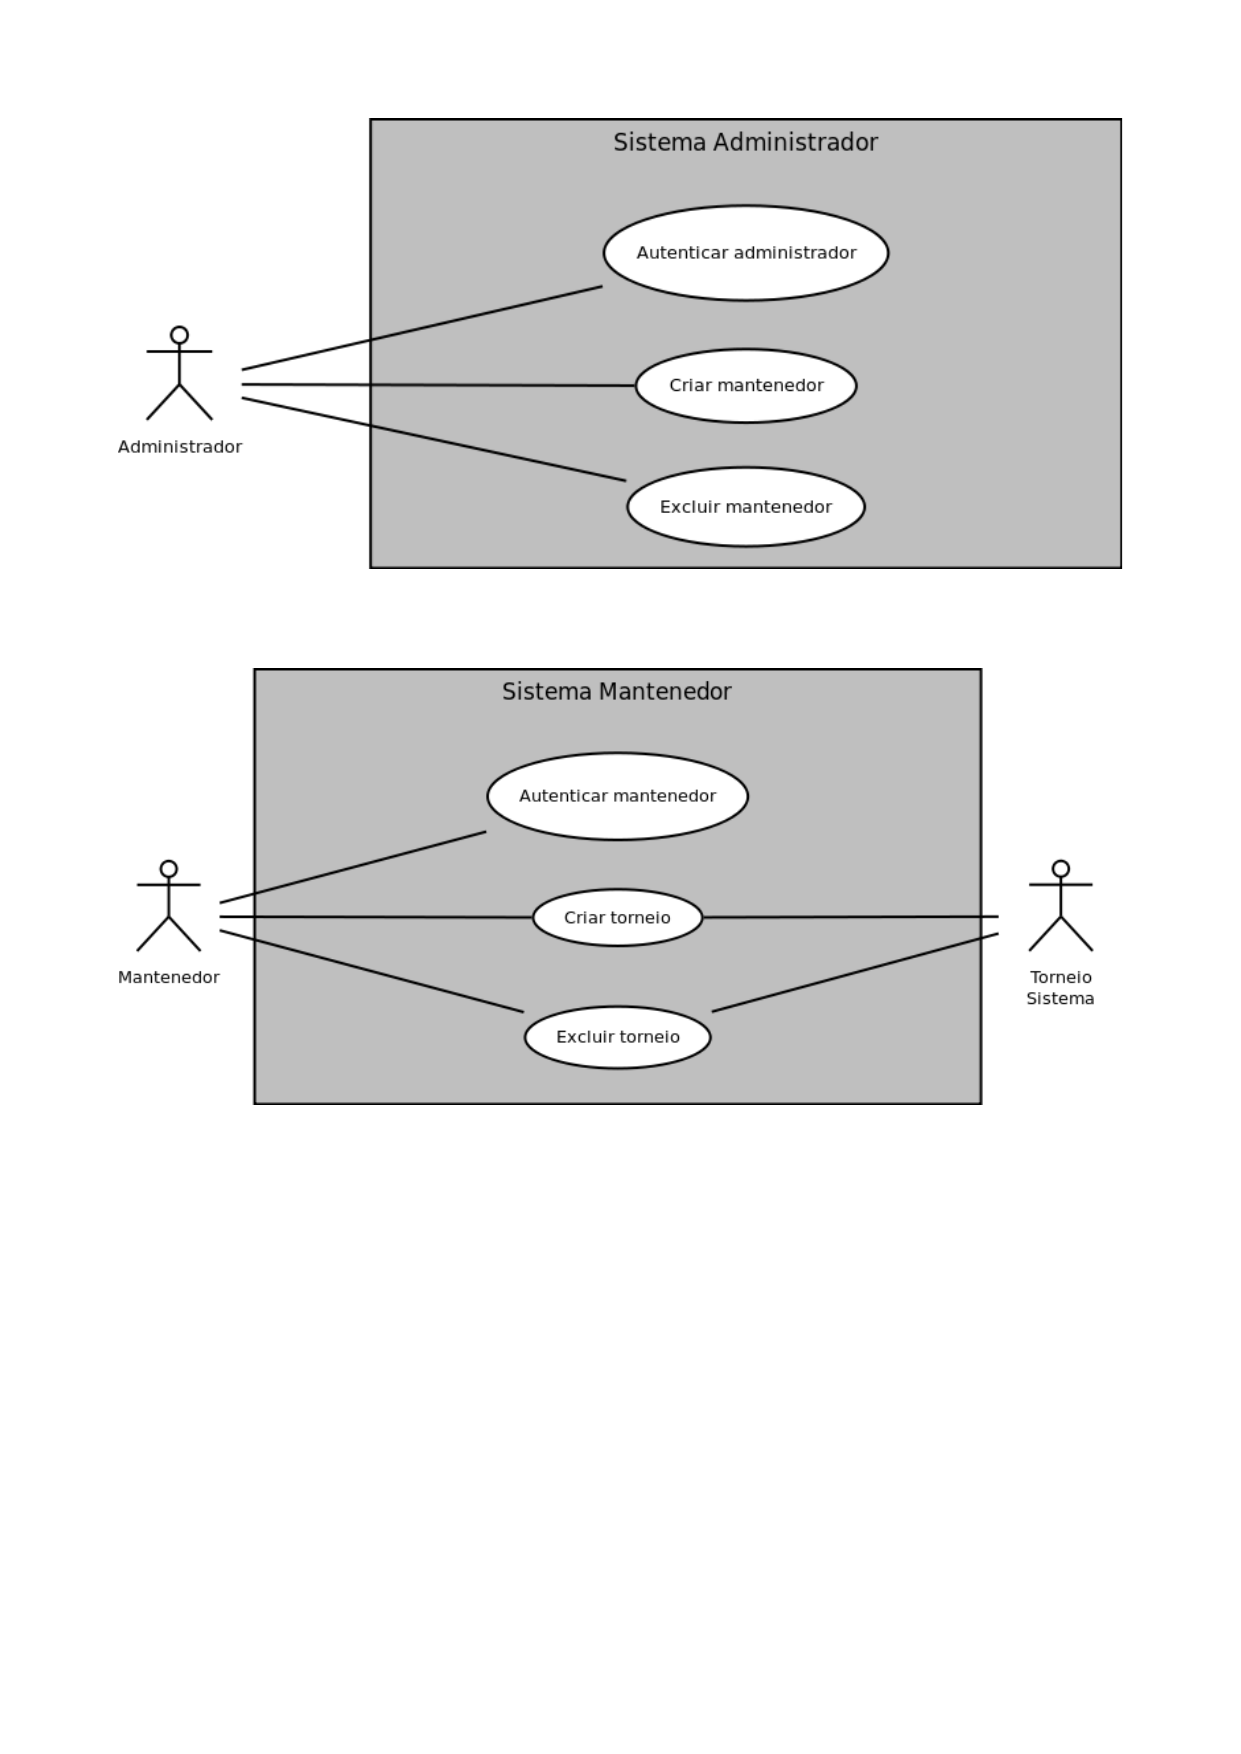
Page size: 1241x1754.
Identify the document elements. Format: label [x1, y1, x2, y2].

picture [118, 118, 1123, 569]
picture [118, 668, 1123, 1105]
